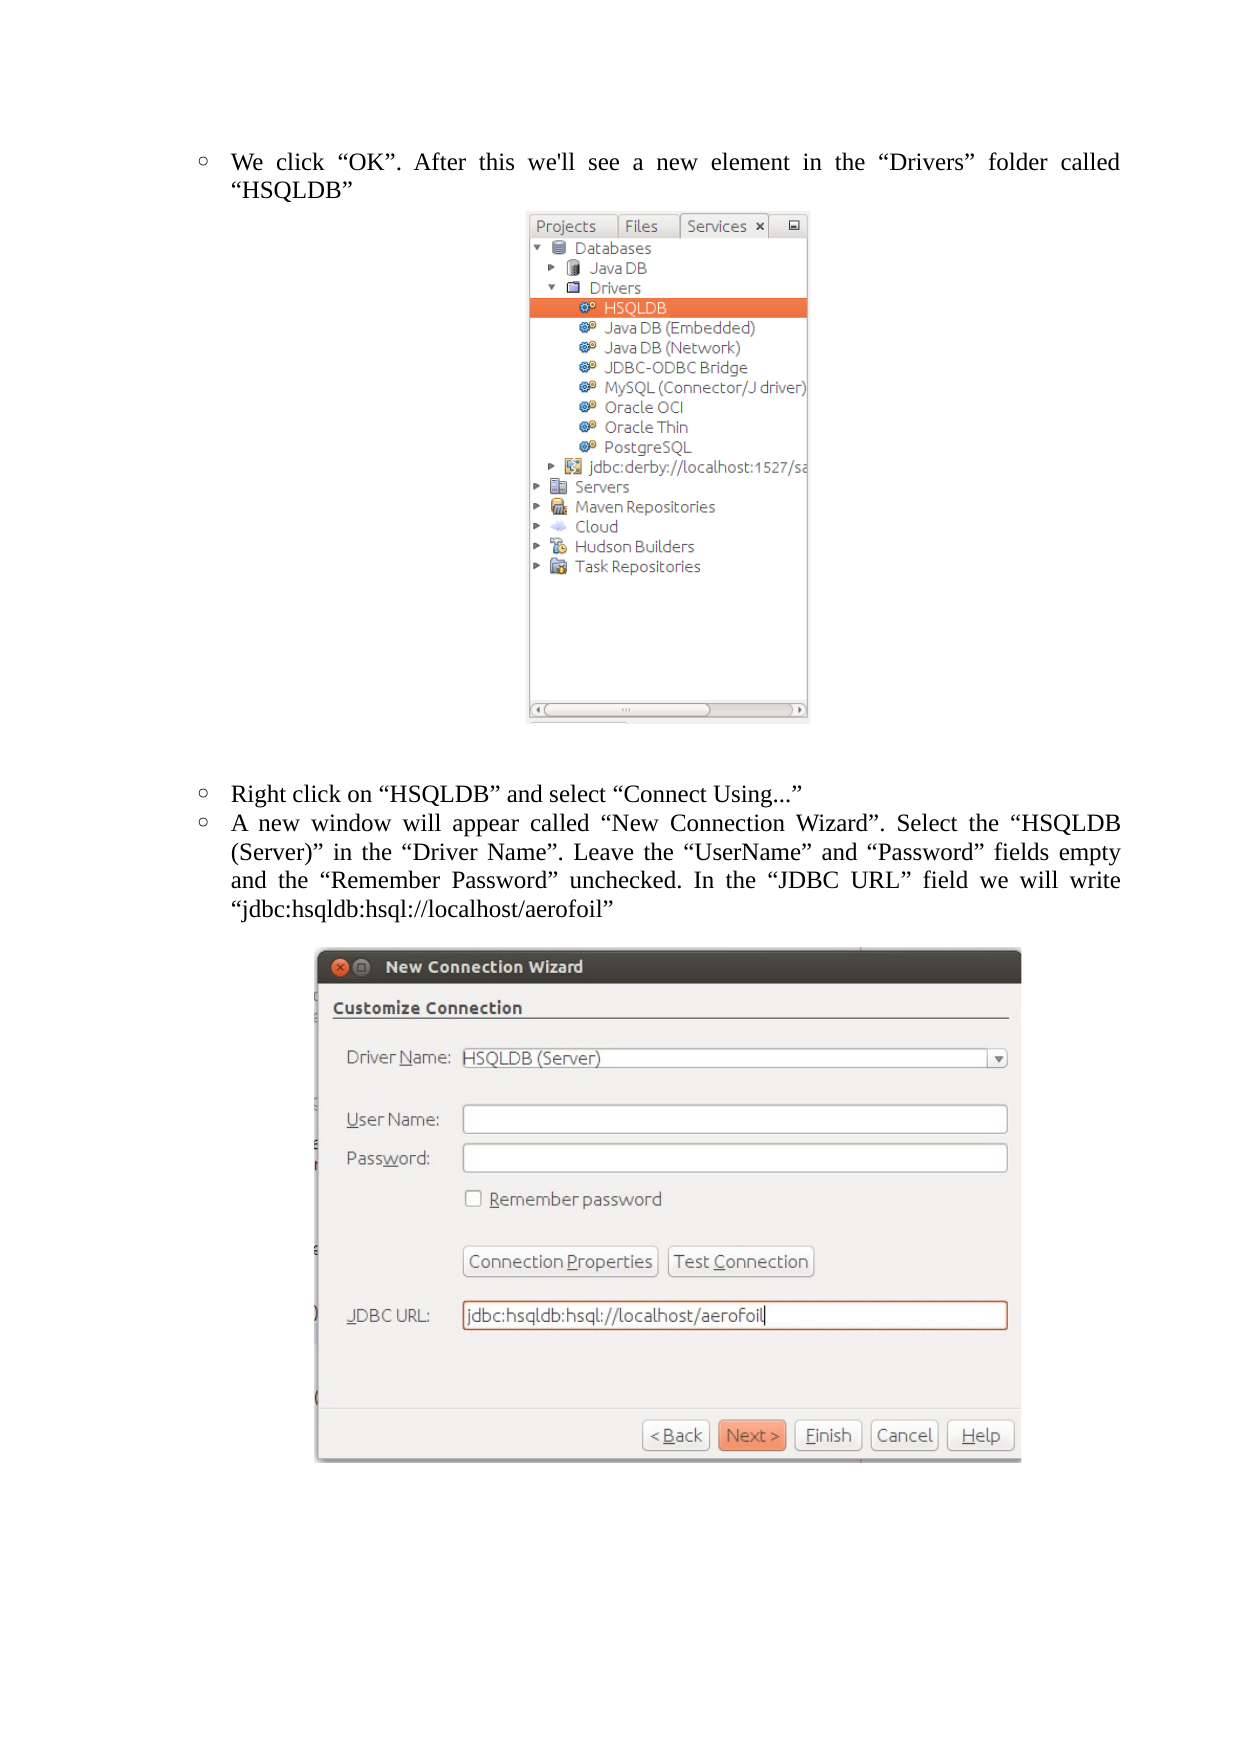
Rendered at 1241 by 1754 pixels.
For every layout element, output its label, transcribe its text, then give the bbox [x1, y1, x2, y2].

picture [314, 947, 1022, 1463]
picture [525, 211, 811, 724]
list We click “OK”. After this we'll see a new element in the “Drivers” folder called “HSQLDB” [193, 147, 1122, 204]
list A new window will appear called “New Connection Wizard”. Select the “HSQLDB (Server)” in the “Driver Name”. Leave the “UserName” and “Password” fields empty and the “Remember Password” unchecked. In the “JDBC URL” field we will write “jdbc:hsqldb:hsql://localhost/aerofoil” [193, 808, 1122, 923]
list Right click on “HSQLDB” and select “Connect Using...” [193, 779, 1122, 808]
